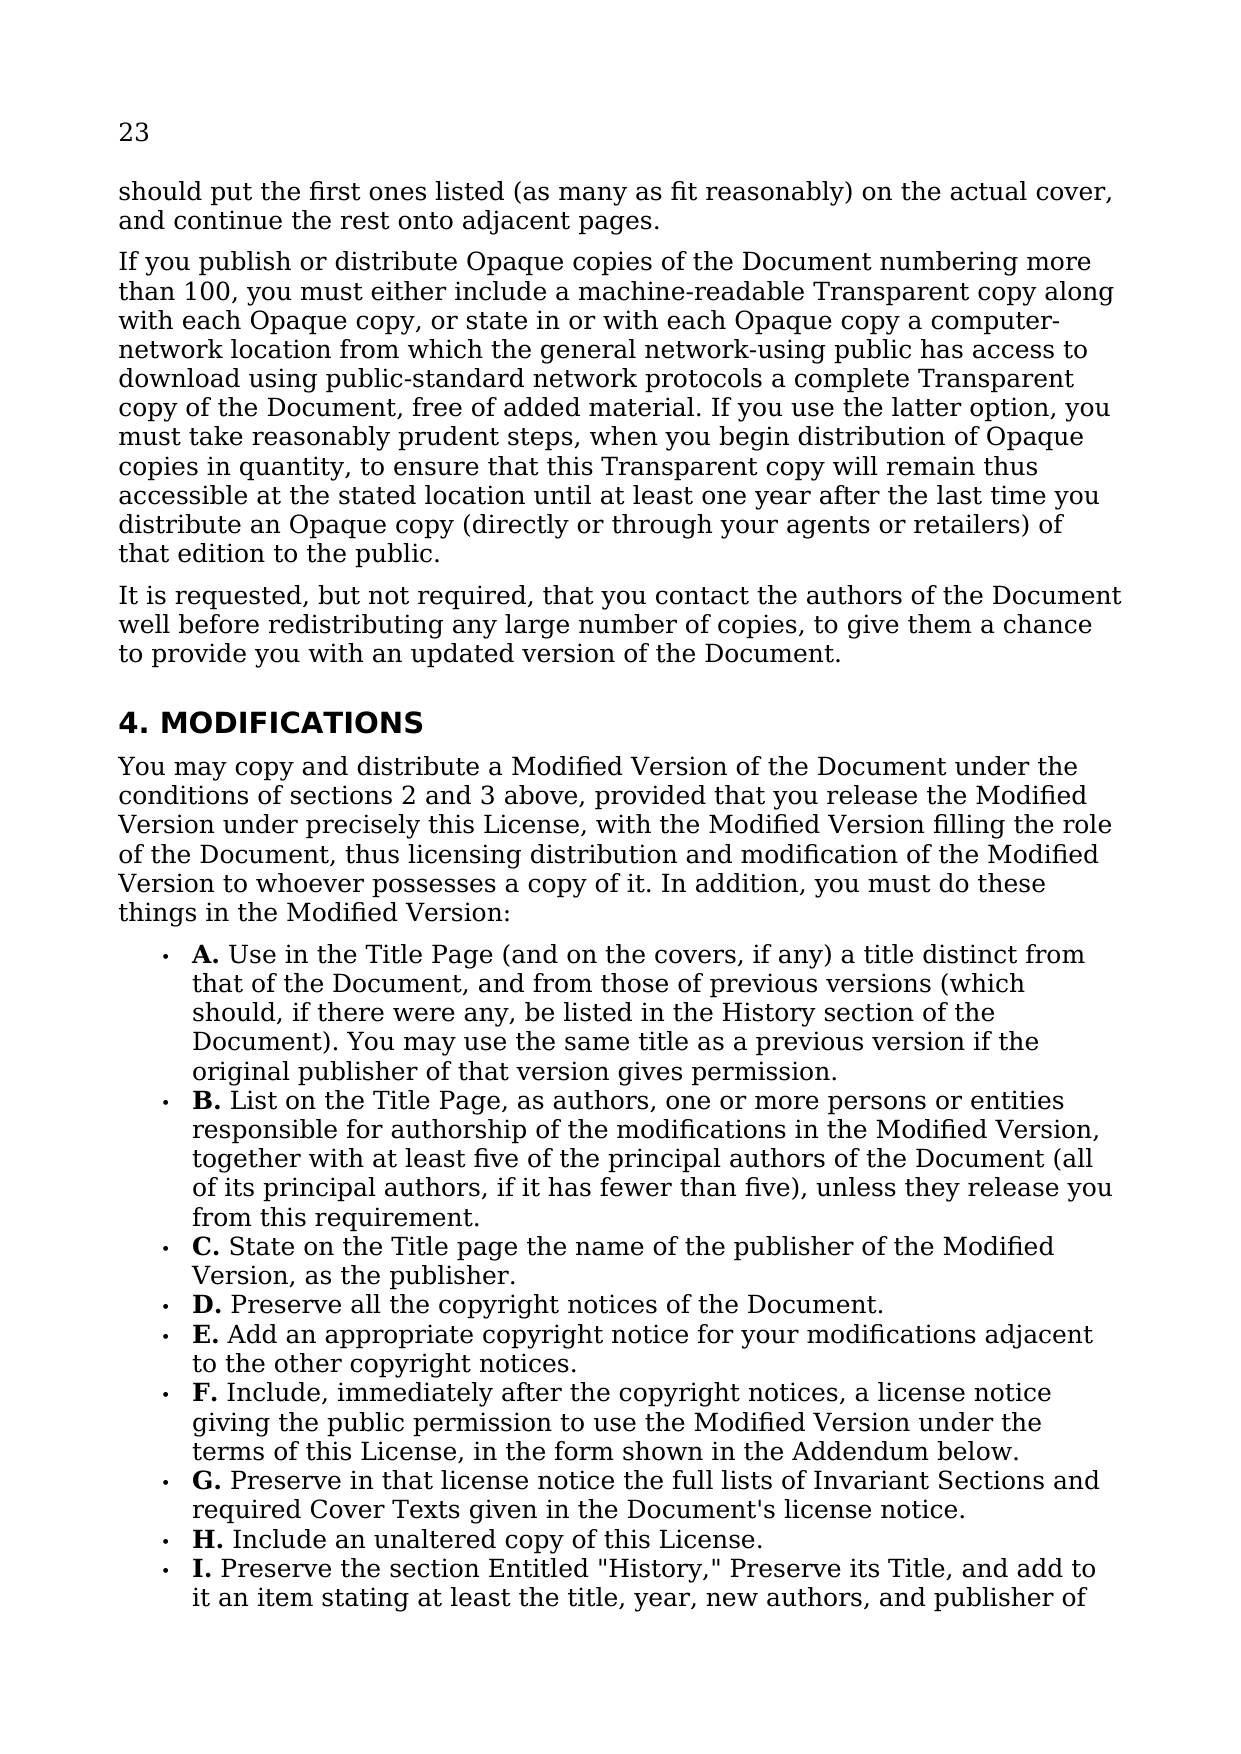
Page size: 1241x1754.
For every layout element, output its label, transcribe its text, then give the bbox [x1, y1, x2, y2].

text It is requested, but not required, that you contact the authors of the Document well before redistributing any large number of copies, to give them a chance to provide you with an updated version of the Document. [118, 581, 1122, 668]
text should put the first ones listed (as many as fit reasonably) on the actual cover, and continue the rest onto adjacent pages. [118, 177, 1122, 235]
list A. Use in the Title Page (and on the covers, if any) a title distinct from that of the Document, and from those of previous versions (which should, if there were any, be listed in the History section of the Document). You may use the same title as a previous version if the original publisher of that version gives permission. [162, 940, 1122, 1086]
text If you publish or distribute Opaque copies of the Document numbering more than 100, you must either include a machine-readable Transparent copy along with each Opaque copy, or state in or with each Opaque copy a computer-network location from which the general network-using public has access to download using public-standard network protocols a complete Transparent copy of the Document, free of added material. If you use the latter option, you must take reasonably prudent steps, when you begin distribution of Opaque copies in quantity, to ensure that this Transparent copy will remain thus accessible at the stated location until at least one year after the last time you distribute an Opaque copy (directly or through your agents or retailers) of that edition to the public. [118, 248, 1122, 568]
list E. Add an appropriate copyright notice for your modifications adjacent to the other copyright notices. [162, 1320, 1122, 1378]
text You may copy and distribute a Modified Version of the Document under the conditions of sections 2 and 3 above, provided that you release the Modified Version under precisely this License, with the Modified Version filling the role of the Document, thus licensing distribution and modification of the Modified Version to whoever possesses a copy of it. In addition, you must do these things in the Modified Version: [118, 752, 1122, 927]
list F. Include, immediately after the copyright notices, a license notice giving the public permission to use the Modified Version under the terms of this License, in the form shown in the Addendum below. [162, 1378, 1122, 1466]
list I. Preserve the section Entitled "History," Preserve its Title, and add to it an item stating at least the title, year, new authors, and publisher of [162, 1554, 1122, 1613]
list D. Preserve all the copyright notices of the Document. [162, 1291, 1122, 1320]
list C. State on the Title page the name of the publisher of the Modified Version, as the publisher. [162, 1232, 1122, 1291]
list H. Include an unaltered copy of this License. [162, 1525, 1122, 1554]
subtitle 4. MODIFICATIONS [118, 706, 1122, 740]
list B. List on the Title Page, as authors, one or more persons or entities responsible for authorship of the modifications in the Modified Version, together with at least five of the principal authors of the Document (all of its principal authors, if it has fewer than five), unless they release you from this requirement. [162, 1086, 1122, 1232]
list G. Preserve in that license notice the full lists of Invariant Sections and required Cover Texts given in the Document's license notice. [162, 1466, 1122, 1525]
